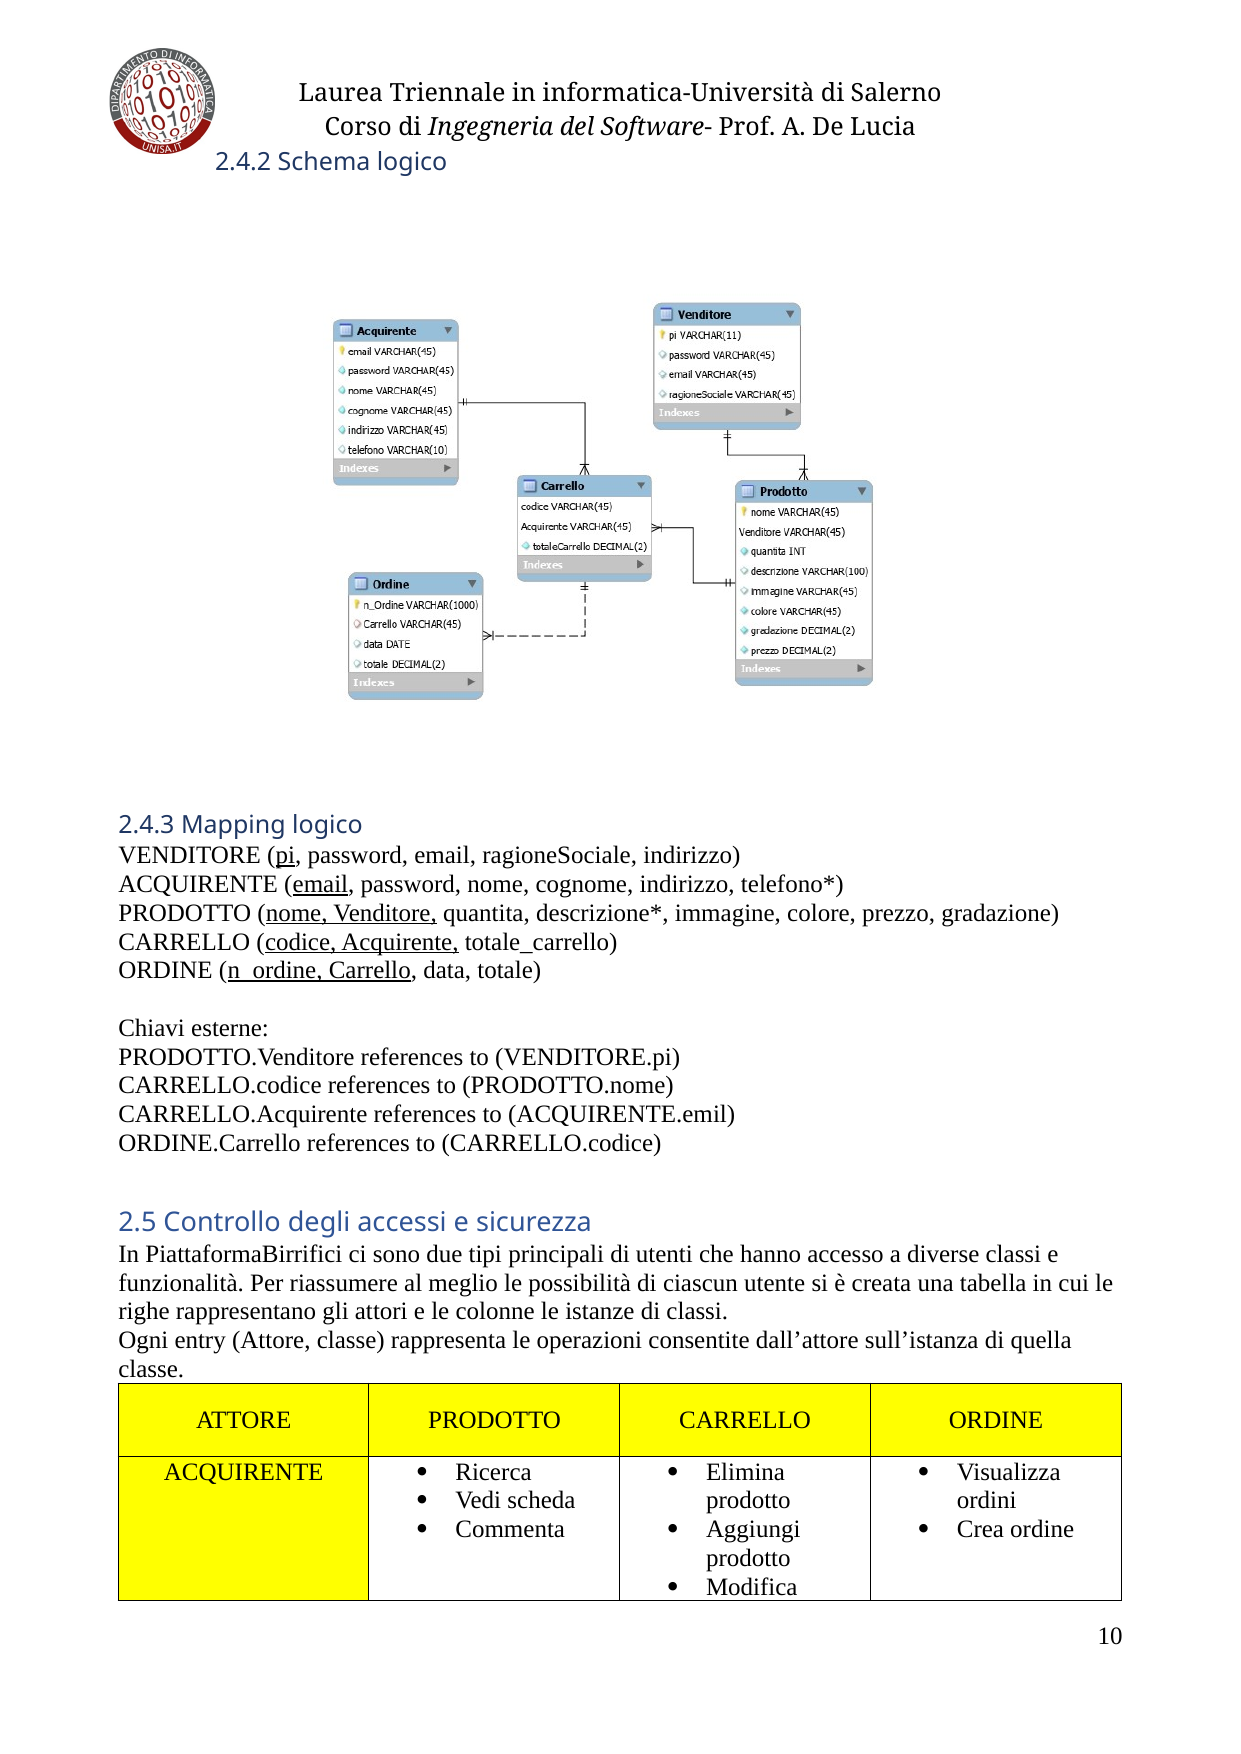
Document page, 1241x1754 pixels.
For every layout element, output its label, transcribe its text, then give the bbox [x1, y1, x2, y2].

text PRODOTTO (nome, Venditore, quantita, descrizione*, immagine, colore, prezzo, gradazione) [118, 898, 1122, 927]
text ORDINE (n_ordine, Carrello, data, totale) [118, 955, 1122, 984]
subtitle 2.5 Controllo degli accessi e sicurezza [118, 1202, 1122, 1239]
subtitle 2.4.2 Schema logico [118, 143, 1122, 177]
subtitle 2.4.3 Mapping logico [118, 806, 1122, 840]
table_cell ACQUIRENTE [119, 1457, 368, 1600]
text CARRELLO.Acquirente references to (ACQUIRENTE.emil) [118, 1099, 1122, 1128]
text CARRELLO (codice, Acquirente, totale_carrello) [118, 927, 1122, 955]
text ACQUIRENTE (email, password, nome, cognome, indirizzo, telefono*) [118, 869, 1122, 898]
table_header ORDINE [871, 1384, 1121, 1456]
text ORDINE.Carrello references to (CARRELLO.codice) [118, 1128, 1122, 1157]
text Ogni entry (Attore, classe) rappresenta le operazioni consentite dall’attore sull’istanza di quella classe. [118, 1325, 1122, 1383]
table_header ATTORE [119, 1384, 368, 1456]
text CARRELLO.codice references to (PRODOTTO.nome) [118, 1070, 1122, 1099]
table_cell Elimina prodotto Aggiungi prodotto Modifica quantità Vedi carrello [620, 1457, 870, 1600]
text Chiavi esterne: [118, 1013, 1122, 1042]
text In PiattaformaBirrifici ci sono due tipi principali di utenti che hanno accesso a diverse classi e funzionalità. Per riassumere al meglio le possibilità di ciascun utente si è creata una tabella in cui le righe rappresentano gli attori e le colonne le istanze di classi. [118, 1239, 1122, 1325]
text PRODOTTO.Venditore references to (VENDITORE.pi) [118, 1042, 1122, 1070]
table_cell Visualizza ordini Crea ordine [871, 1457, 1121, 1600]
table_header CARRELLO [620, 1384, 870, 1456]
table_header PRODOTTO [369, 1384, 619, 1456]
text VENDITORE (pi, password, email, ragioneSociale, indirizzo) [118, 840, 1122, 869]
table_cell Ricerca Vedi scheda Commenta [369, 1457, 619, 1600]
